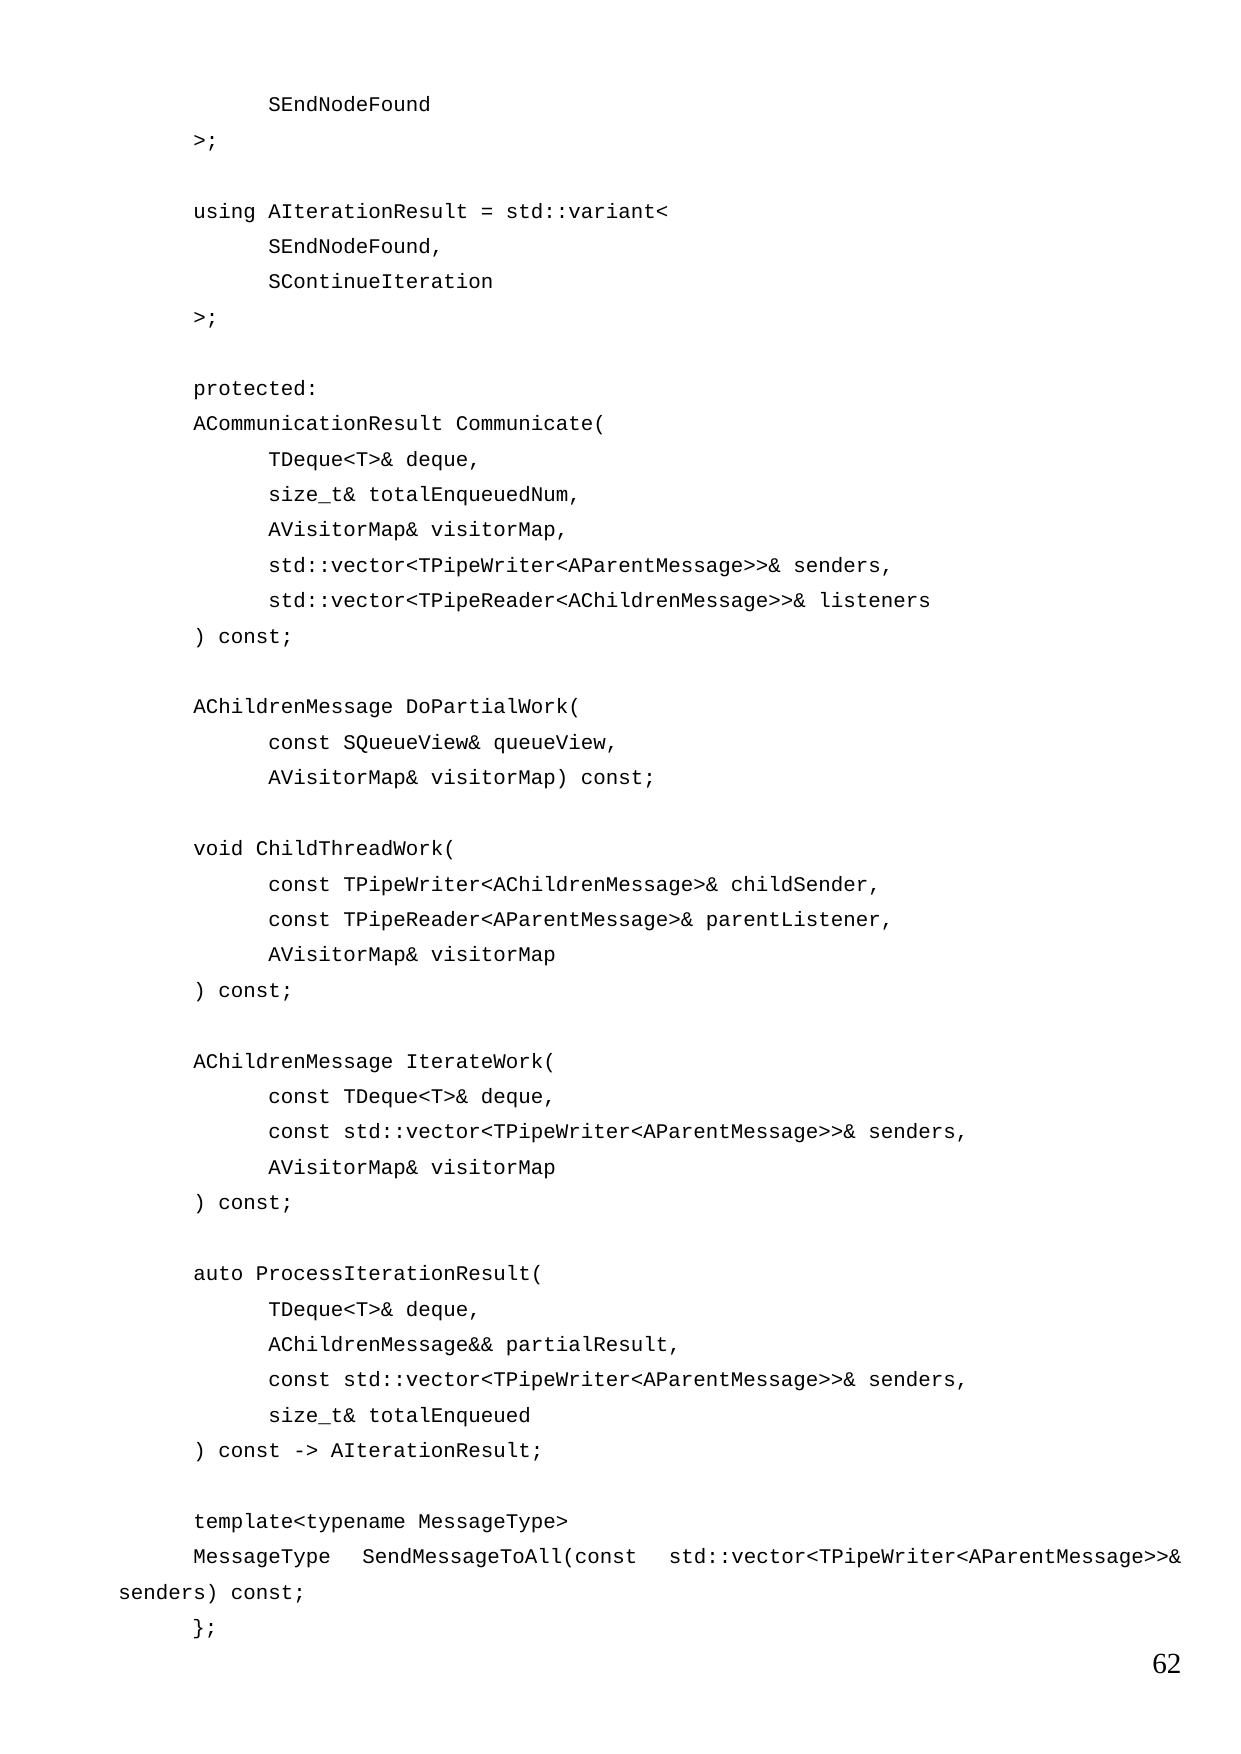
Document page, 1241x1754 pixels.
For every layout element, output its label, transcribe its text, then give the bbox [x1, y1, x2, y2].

text void ChildThreadWork( [118, 838, 1181, 862]
text ACommunicationResult Communicate( [118, 413, 1181, 437]
text const TPipeReader<AParentMessage>& parentListener, [118, 909, 1181, 933]
text TDeque<T>& deque, [118, 449, 1181, 472]
text AVisitorMap& visitorMap, [118, 519, 1181, 543]
text >; [118, 307, 1181, 331]
text AVisitorMap& visitorMap [118, 1157, 1181, 1181]
text ) const; [118, 626, 1181, 649]
text SEndNodeFound [118, 94, 1181, 118]
text size_t& totalEnqueuedNum, [118, 484, 1181, 508]
text SEndNodeFound, [118, 236, 1181, 260]
text std::vector<TPipeReader<AChildrenMessage>>& listeners [118, 590, 1181, 614]
text MessageType SendMessageToAll(const std::vector<TPipeWriter<AParentMessage>>& senders) const; [118, 1547, 1181, 1606]
text std::vector<TPipeWriter<AParentMessage>>& senders, [118, 555, 1181, 578]
text const std::vector<TPipeWriter<AParentMessage>>& senders, [118, 1369, 1181, 1393]
text const TPipeWriter<AChildrenMessage>& childSender, [118, 874, 1181, 897]
text size_t& totalEnqueued [118, 1405, 1181, 1428]
text protected: [118, 378, 1181, 401]
text AChildrenMessage DoPartialWork( [118, 697, 1181, 720]
text >; [118, 130, 1181, 153]
text AVisitorMap& visitorMap [118, 944, 1181, 968]
text SContinueIteration [118, 272, 1181, 295]
text ) const; [118, 1192, 1181, 1216]
text TDeque<T>& deque, [118, 1299, 1181, 1322]
text using AIterationResult = std::variant< [118, 201, 1181, 224]
text AVisitorMap& visitorMap) const; [118, 767, 1181, 791]
text const TDeque<T>& deque, [118, 1086, 1181, 1110]
text AChildrenMessage&& partialResult, [118, 1334, 1181, 1358]
text const std::vector<TPipeWriter<AParentMessage>>& senders, [118, 1122, 1181, 1145]
text auto ProcessIterationResult( [118, 1263, 1181, 1287]
text ) const; [118, 980, 1181, 1003]
text }; [118, 1617, 1181, 1641]
text const SQueueView& queueView, [118, 732, 1181, 756]
text ) const -> AIterationResult; [118, 1440, 1181, 1464]
text AChildrenMessage IterateWork( [118, 1051, 1181, 1074]
text template<typename MessageType> [118, 1511, 1181, 1535]
